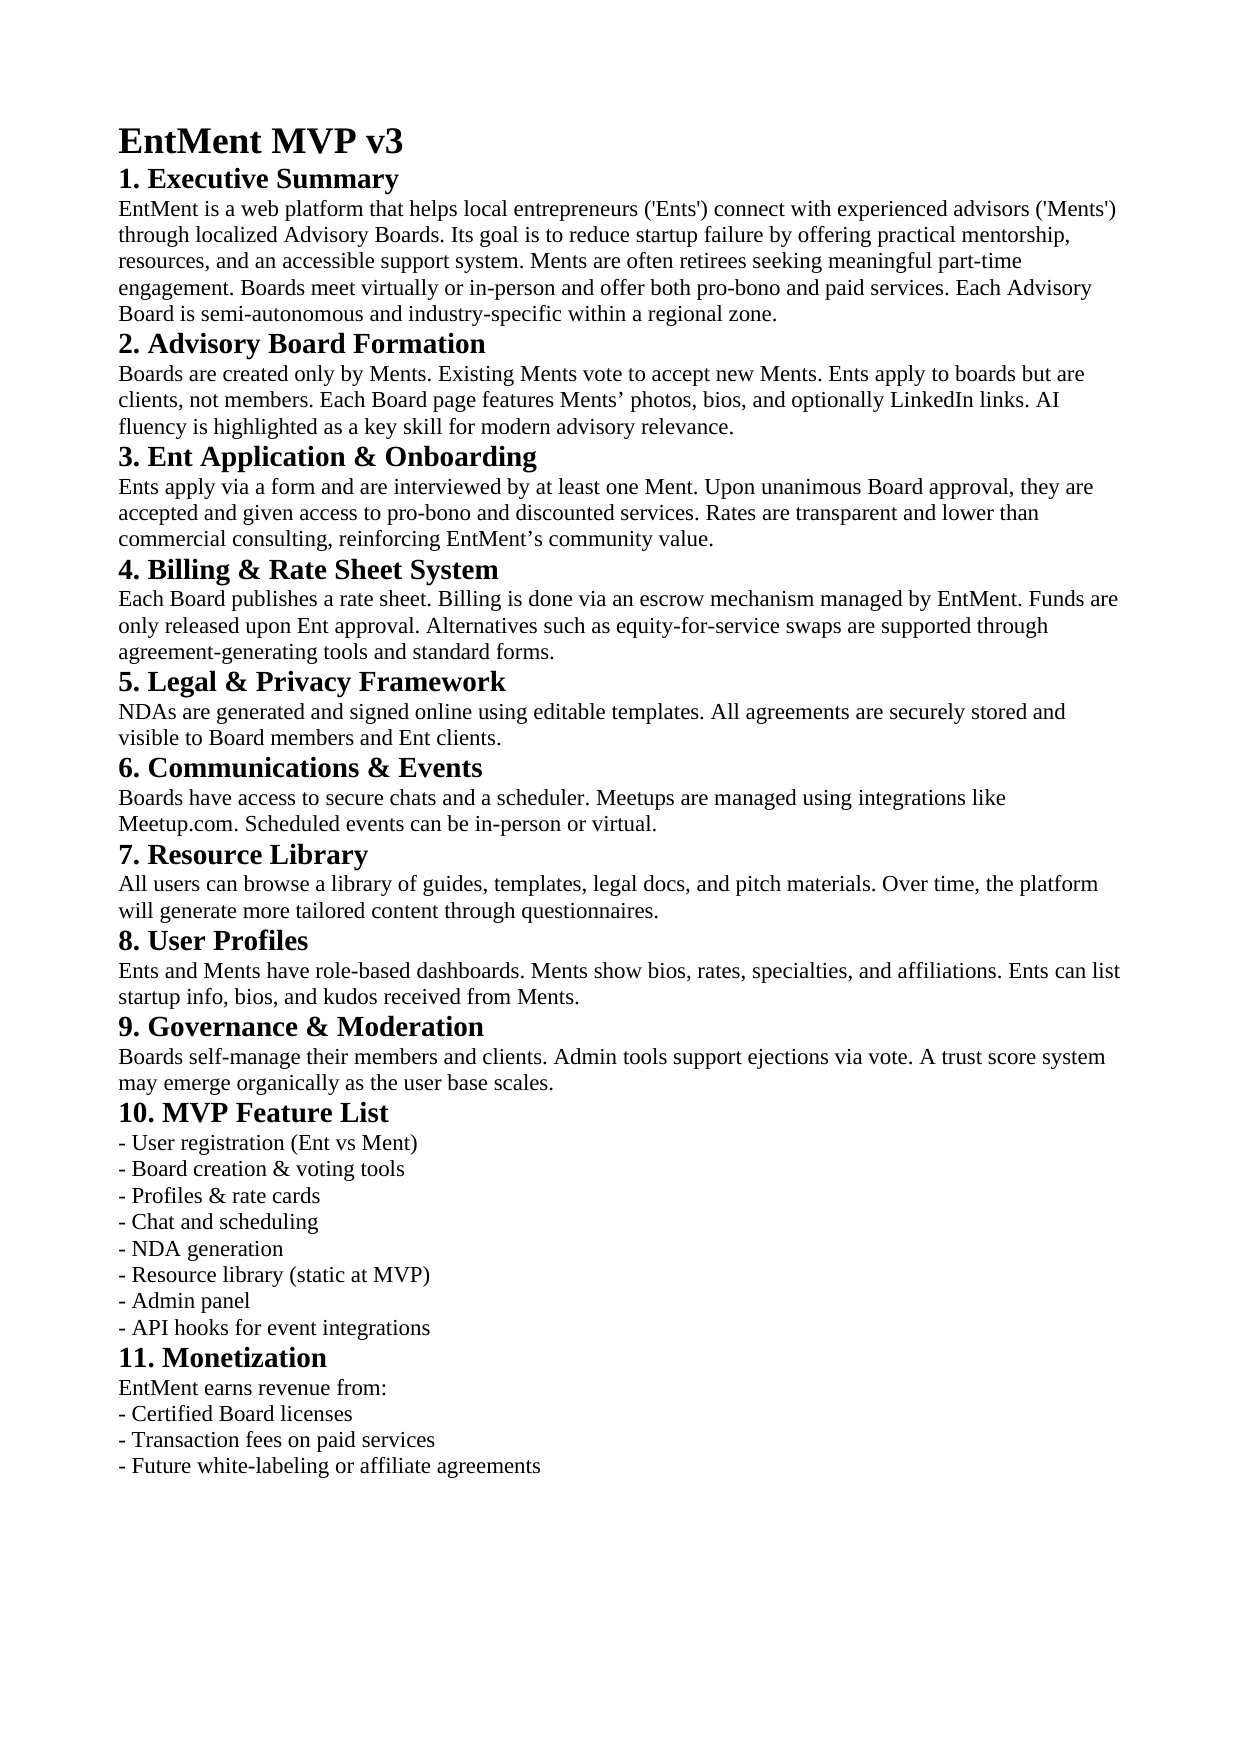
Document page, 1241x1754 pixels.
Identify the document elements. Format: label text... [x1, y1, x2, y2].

text - Profiles & rate cards [118, 1182, 1122, 1208]
text Boards have access to secure chats and a scheduler. Meetups are managed using integrations like Meetup.com. Scheduled events can be in-person or virtual. [118, 784, 1122, 837]
subtitle 11. Monetization [118, 1340, 1122, 1373]
subtitle 1. Executive Summary [118, 161, 1122, 195]
text NDAs are generated and signed online using editable templates. All agreements are securely stored and visible to Board members and Ent clients. [118, 698, 1122, 751]
text - Certified Board licenses [118, 1400, 1122, 1426]
text - Admin panel [118, 1287, 1122, 1314]
text EntMent is a web platform that helps local entrepreneurs ('Ents') connect with experienced advisors ('Ments') through localized Advisory Boards. Its goal is to reduce startup failure by offering practical mentorship, resources, and an accessible support system. Ments are often retirees seeking meaningful part-time engagement. Boards meet virtually or in-person and offer both pro-bono and paid services. Each Advisory Board is semi-autonomous and industry-specific within a regional zone. [118, 195, 1122, 327]
text - Resource library (static at MVP) [118, 1261, 1122, 1287]
subtitle 4. Billing & Rate Sheet System [118, 552, 1122, 585]
text - API hooks for event integrations [118, 1314, 1122, 1340]
subtitle 10. MVP Feature List [118, 1096, 1122, 1129]
subtitle 6. Communications & Events [118, 751, 1122, 784]
subtitle 2. Advisory Board Formation [118, 327, 1122, 360]
subtitle 9. Governance & Moderation [118, 1009, 1122, 1043]
text Boards self-manage their members and clients. Admin tools support ejections via vote. A trust score system may emerge organically as the user base scales. [118, 1043, 1122, 1096]
text - Transaction fees on paid services [118, 1426, 1122, 1453]
text Each Board publishes a rate sheet. Billing is done via an escrow mechanism managed by EntMent. Funds are only released upon Ent approval. Alternatives such as equity-for-service swaps are supported through agreement-generating tools and standard forms. [118, 585, 1122, 664]
text Ents and Ments have role-based dashboards. Ments show bios, rates, specialties, and affiliations. Ents can list startup info, bios, and kudos received from Ments. [118, 957, 1122, 1009]
subtitle 8. User Profiles [118, 923, 1122, 957]
subtitle 5. Legal & Privacy Framework [118, 664, 1122, 698]
subtitle 7. Resource Library [118, 837, 1122, 870]
title EntMent MVP v3 [118, 118, 1122, 161]
text - NDA generation [118, 1234, 1122, 1261]
text All users can browse a library of guides, templates, legal docs, and pitch materials. Over time, the platform will generate more tailored content through questionnaires. [118, 870, 1122, 923]
subtitle 3. Ent Application & Onboarding [118, 439, 1122, 473]
text - Future white-labeling or affiliate agreements [118, 1453, 1122, 1479]
text - User registration (Ent vs Ment) [118, 1129, 1122, 1156]
text - Board creation & voting tools [118, 1156, 1122, 1182]
text EntMent earns revenue from: [118, 1373, 1122, 1400]
text Ents apply via a form and are interviewed by at least one Ment. Upon unanimous Board approval, they are accepted and given access to pro-bono and discounted services. Rates are transparent and lower than commercial consulting, reinforcing EntMent’s community value. [118, 473, 1122, 552]
text Boards are created only by Ments. Existing Ments vote to accept new Ments. Ents apply to boards but are clients, not members. Each Board page features Ments’ photos, bios, and optionally LinkedIn links. AI fluency is highlighted as a key skill for modern advisory relevance. [118, 360, 1122, 439]
text - Chat and scheduling [118, 1208, 1122, 1234]
